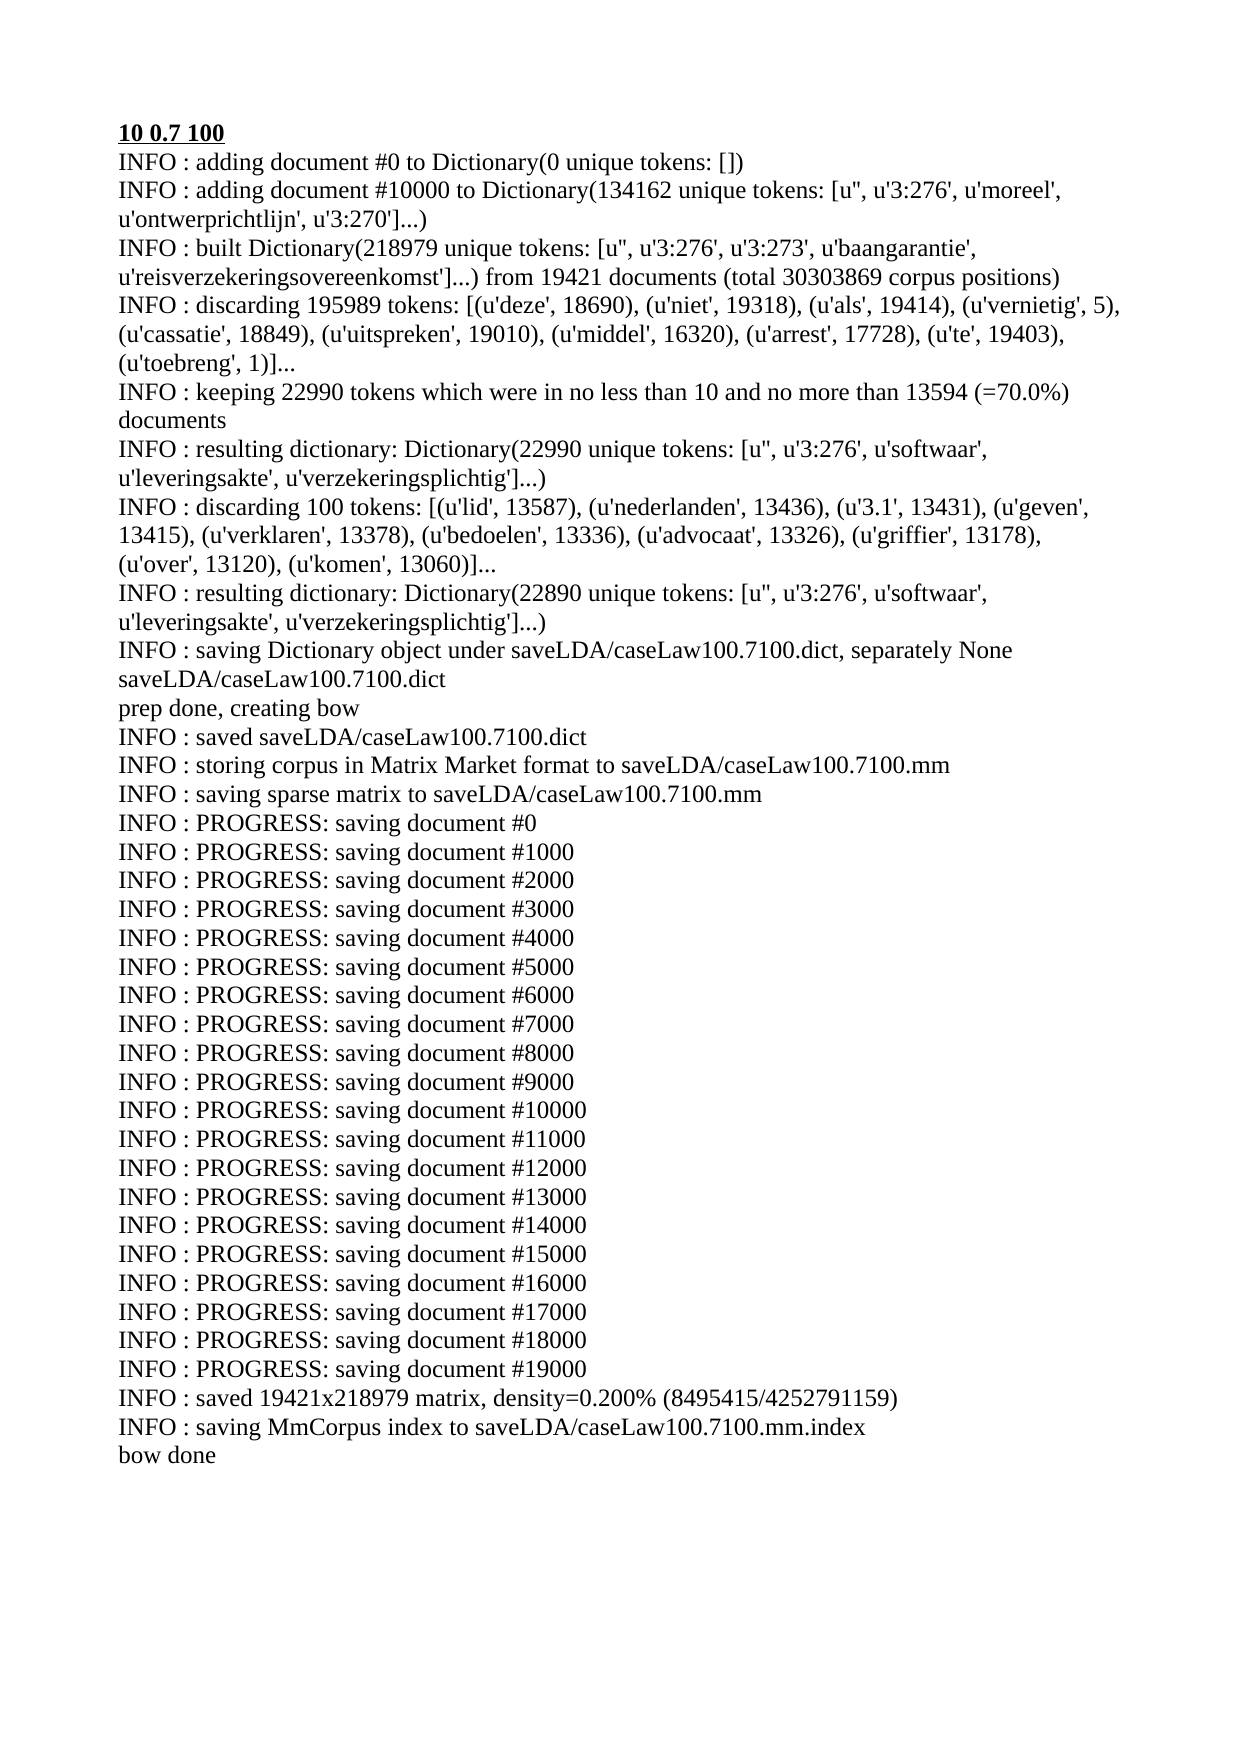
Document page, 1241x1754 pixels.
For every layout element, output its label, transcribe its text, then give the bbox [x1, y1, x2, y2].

text INFO : adding document #0 to Dictionary(0 unique tokens: []) [118, 147, 1122, 176]
text INFO : PROGRESS: saving document #13000 [118, 1182, 1122, 1211]
text INFO : PROGRESS: saving document #14000 [118, 1211, 1122, 1239]
text INFO : PROGRESS: saving document #4000 [118, 923, 1122, 952]
text INFO : PROGRESS: saving document #11000 [118, 1124, 1122, 1153]
text INFO : PROGRESS: saving document #2000 [118, 866, 1122, 894]
text INFO : PROGRESS: saving document #18000 [118, 1326, 1122, 1354]
text INFO : PROGRESS: saving document #19000 [118, 1354, 1122, 1383]
text INFO : PROGRESS: saving document #10000 [118, 1096, 1122, 1124]
text INFO : saving sparse matrix to saveLDA/caseLaw100.7100.mm [118, 779, 1122, 808]
text INFO : saving MmCorpus index to saveLDA/caseLaw100.7100.mm.index [118, 1412, 1122, 1441]
text INFO : built Dictionary(218979 unique tokens: [u'', u'3:276', u'3:273', u'baangarantie', u'reisverzekeringsovereenkomst']...) from 19421 documents (total 30303869 corpus positions) [118, 233, 1122, 291]
text INFO : resulting dictionary: Dictionary(22890 unique tokens: [u'', u'3:276', u'softwaar', u'leveringsakte', u'verzekeringsplichtig']...) [118, 578, 1122, 636]
text INFO : PROGRESS: saving document #8000 [118, 1038, 1122, 1067]
text INFO : keeping 22990 tokens which were in no less than 10 and no more than 13594 (=70.0%) documents [118, 377, 1122, 434]
text INFO : PROGRESS: saving document #15000 [118, 1239, 1122, 1268]
text INFO : PROGRESS: saving document #3000 [118, 894, 1122, 923]
text INFO : adding document #10000 to Dictionary(134162 unique tokens: [u'', u'3:276', u'moreel', u'ontwerprichtlijn', u'3:270']...) [118, 176, 1122, 233]
text INFO : discarding 100 tokens: [(u'lid', 13587), (u'nederlanden', 13436), (u'3.1', 13431), (u'geven', 13415), (u'verklaren', 13378), (u'bedoelen', 13336), (u'advocaat', 13326), (u'griffier', 13178), (u'over', 13120), (u'komen', 13060)]... [118, 492, 1122, 578]
text INFO : saved saveLDA/caseLaw100.7100.dict [118, 722, 1122, 751]
text INFO : PROGRESS: saving document #12000 [118, 1153, 1122, 1182]
text bow done [118, 1441, 1122, 1469]
text prep done, creating bow [118, 693, 1122, 722]
text INFO : PROGRESS: saving document #5000 [118, 952, 1122, 981]
text INFO : discarding 195989 tokens: [(u'deze', 18690), (u'niet', 19318), (u'als', 19414), (u'vernietig', 5), (u'cassatie', 18849), (u'uitspreken', 19010), (u'middel', 16320), (u'arrest', 17728), (u'te', 19403), (u'toebreng', 1)]... [118, 291, 1122, 377]
text INFO : resulting dictionary: Dictionary(22990 unique tokens: [u'', u'3:276', u'softwaar', u'leveringsakte', u'verzekeringsplichtig']...) [118, 434, 1122, 492]
text INFO : PROGRESS: saving document #16000 [118, 1268, 1122, 1297]
text INFO : PROGRESS: saving document #1000 [118, 837, 1122, 866]
text INFO : PROGRESS: saving document #9000 [118, 1067, 1122, 1096]
text INFO : storing corpus in Matrix Market format to saveLDA/caseLaw100.7100.mm [118, 751, 1122, 779]
text INFO : PROGRESS: saving document #17000 [118, 1297, 1122, 1326]
text INFO : saved 19421x218979 matrix, density=0.200% (8495415/4252791159) [118, 1383, 1122, 1412]
text INFO : PROGRESS: saving document #6000 [118, 981, 1122, 1009]
text saveLDA/caseLaw100.7100.dict [118, 664, 1122, 693]
text 10 0.7 100 [118, 118, 1122, 147]
text INFO : PROGRESS: saving document #0 [118, 808, 1122, 837]
text INFO : saving Dictionary object under saveLDA/caseLaw100.7100.dict, separately None [118, 636, 1122, 664]
text INFO : PROGRESS: saving document #7000 [118, 1009, 1122, 1038]
